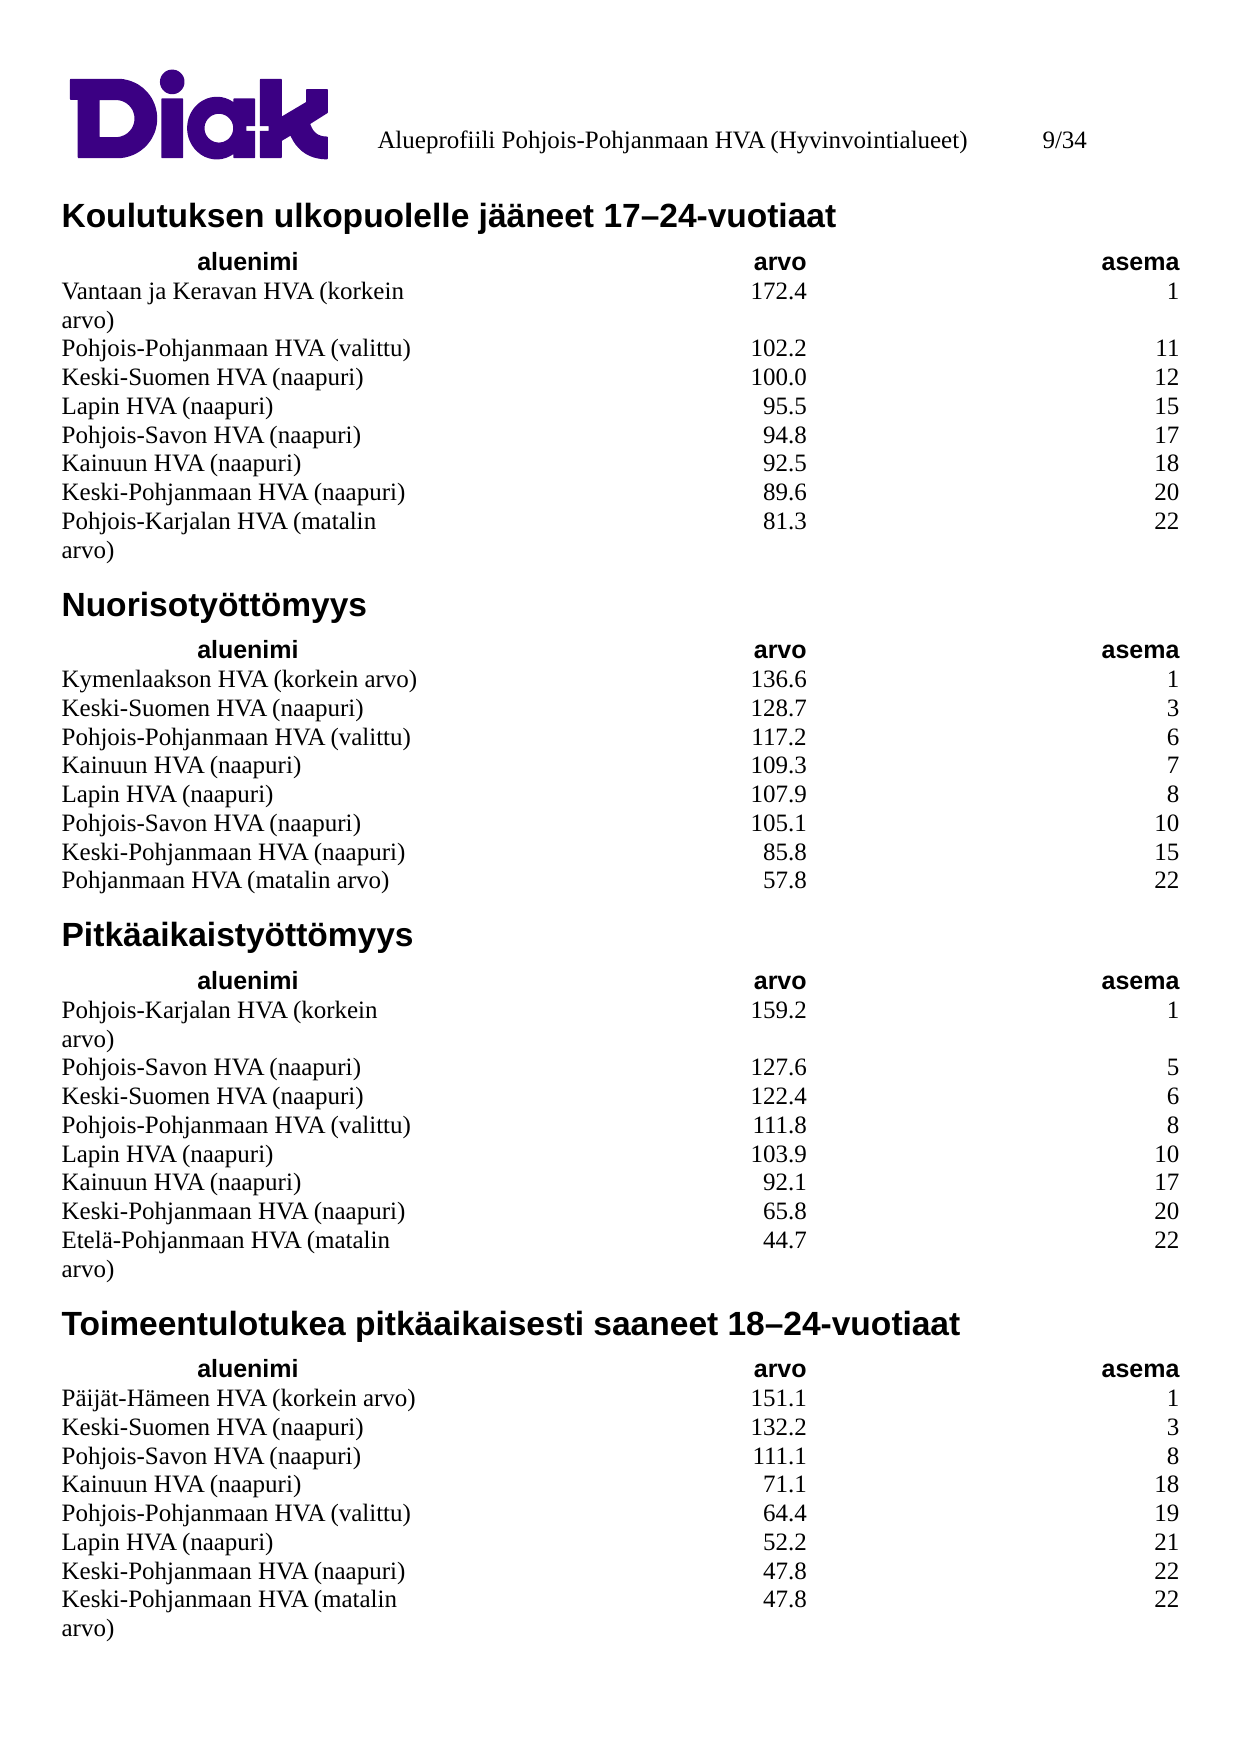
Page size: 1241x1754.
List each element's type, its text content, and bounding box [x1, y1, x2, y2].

table_header arvo [434, 1355, 806, 1383]
subtitle Koulutuksen ulkopuolelle jääneet 17–24-vuotiaat [61, 196, 1179, 235]
table_cell 8 [806, 1110, 1179, 1139]
table_cell 5 [806, 1053, 1179, 1081]
table_cell Keski-Suomen HVA (naapuri) [61, 362, 434, 391]
table_header asema [806, 636, 1179, 664]
table_cell 22 [806, 1225, 1179, 1282]
table_cell 1 [806, 664, 1179, 693]
table_cell 132.2 [434, 1412, 806, 1441]
table_cell 22 [806, 1585, 1179, 1642]
table_cell 172.4 [434, 276, 806, 333]
table_cell 18 [806, 1470, 1179, 1498]
table_cell 159.2 [434, 995, 806, 1052]
table_cell Pohjois-Savon HVA (naapuri) [61, 420, 434, 448]
table_cell Pohjois-Pohjanmaan HVA (valittu) [61, 1498, 434, 1527]
table_header arvo [434, 966, 806, 995]
table_cell 7 [806, 751, 1179, 779]
table_cell 117.2 [434, 722, 806, 751]
table_cell 12 [806, 362, 1179, 391]
table_cell 8 [806, 779, 1179, 808]
subtitle Toimeentulotukea pitkäaikaisesti saaneet 18–24-vuotiaat [61, 1303, 1179, 1342]
table_cell 19 [806, 1498, 1179, 1527]
table_cell 3 [806, 1412, 1179, 1441]
table_cell Etelä-Pohjanmaan HVA (matalin arvo) [61, 1225, 434, 1282]
table_cell Pohjois-Karjalan HVA (matalin arvo) [61, 506, 434, 563]
subtitle Pitkäaikaistyöttömyys [61, 915, 1179, 954]
table_cell 1 [806, 276, 1179, 333]
table_cell Kymenlaakson HVA (korkein arvo) [61, 664, 434, 693]
table_cell 47.8 [434, 1585, 806, 1642]
table_cell Pohjois-Pohjanmaan HVA (valittu) [61, 334, 434, 362]
table_header aluenimi [61, 247, 434, 276]
table_cell Pohjois-Savon HVA (naapuri) [61, 1053, 434, 1081]
table_header aluenimi [61, 1355, 434, 1383]
table_cell 136.6 [434, 664, 806, 693]
table_cell Kainuun HVA (naapuri) [61, 449, 434, 477]
table_cell Lapin HVA (naapuri) [61, 1139, 434, 1167]
table_cell 102.2 [434, 334, 806, 362]
table_cell 109.3 [434, 751, 806, 779]
table_cell Pohjois-Savon HVA (naapuri) [61, 808, 434, 837]
subtitle Nuorisotyöttömyys [61, 584, 1179, 623]
table_cell 107.9 [434, 779, 806, 808]
table_cell 92.1 [434, 1168, 806, 1196]
table_header aluenimi [61, 636, 434, 664]
table_cell 64.4 [434, 1498, 806, 1527]
table_cell 15 [806, 837, 1179, 866]
table_cell 71.1 [434, 1470, 806, 1498]
table_cell Lapin HVA (naapuri) [61, 779, 434, 808]
table_cell Lapin HVA (naapuri) [61, 391, 434, 420]
table_cell Pohjois-Pohjanmaan HVA (valittu) [61, 722, 434, 751]
table_cell 52.2 [434, 1527, 806, 1556]
table_header asema [806, 966, 1179, 995]
table_cell Pohjois-Karjalan HVA (korkein arvo) [61, 995, 434, 1052]
table_cell 1 [806, 995, 1179, 1052]
table_cell 22 [806, 506, 1179, 563]
table_cell 22 [806, 866, 1179, 894]
table_cell 44.7 [434, 1225, 806, 1282]
table_cell Keski-Pohjanmaan HVA (naapuri) [61, 477, 434, 506]
table_cell 6 [806, 1081, 1179, 1110]
table_cell 85.8 [434, 837, 806, 866]
table_cell Pohjois-Savon HVA (naapuri) [61, 1441, 434, 1469]
table_cell 17 [806, 1168, 1179, 1196]
table_cell 6 [806, 722, 1179, 751]
table_cell 127.6 [434, 1053, 806, 1081]
table_cell 151.1 [434, 1383, 806, 1412]
table_cell 57.8 [434, 866, 806, 894]
table_cell 11 [806, 334, 1179, 362]
table_cell 100.0 [434, 362, 806, 391]
table_cell Keski-Suomen HVA (naapuri) [61, 693, 434, 722]
table_cell Keski-Pohjanmaan HVA (naapuri) [61, 1556, 434, 1584]
table_cell 3 [806, 693, 1179, 722]
table_cell Pohjois-Pohjanmaan HVA (valittu) [61, 1110, 434, 1139]
table_cell Pohjanmaan HVA (matalin arvo) [61, 866, 434, 894]
table_cell 10 [806, 808, 1179, 837]
table_cell 94.8 [434, 420, 806, 448]
table_cell Keski-Pohjanmaan HVA (naapuri) [61, 1196, 434, 1225]
table_cell 92.5 [434, 449, 806, 477]
table_cell Keski-Pohjanmaan HVA (matalin arvo) [61, 1585, 434, 1642]
table_cell 21 [806, 1527, 1179, 1556]
table_cell Keski-Suomen HVA (naapuri) [61, 1081, 434, 1110]
table_cell 18 [806, 449, 1179, 477]
table_cell 22 [806, 1556, 1179, 1584]
table_cell 8 [806, 1441, 1179, 1469]
table_cell Kainuun HVA (naapuri) [61, 1168, 434, 1196]
table_cell 89.6 [434, 477, 806, 506]
table_header arvo [434, 247, 806, 276]
table_cell 15 [806, 391, 1179, 420]
table_cell Kainuun HVA (naapuri) [61, 751, 434, 779]
table_cell 20 [806, 477, 1179, 506]
table_header arvo [434, 636, 806, 664]
table_cell 111.8 [434, 1110, 806, 1139]
table_cell 95.5 [434, 391, 806, 420]
table_cell 128.7 [434, 693, 806, 722]
table_cell 1 [806, 1383, 1179, 1412]
table_cell 65.8 [434, 1196, 806, 1225]
table_cell 105.1 [434, 808, 806, 837]
table_cell Päijät-Hämeen HVA (korkein arvo) [61, 1383, 434, 1412]
table_cell 103.9 [434, 1139, 806, 1167]
table_cell 81.3 [434, 506, 806, 563]
table_cell 47.8 [434, 1556, 806, 1584]
table_cell 20 [806, 1196, 1179, 1225]
table_header asema [806, 247, 1179, 276]
table_cell Kainuun HVA (naapuri) [61, 1470, 434, 1498]
table_cell 122.4 [434, 1081, 806, 1110]
table_cell Keski-Pohjanmaan HVA (naapuri) [61, 837, 434, 866]
table_cell 10 [806, 1139, 1179, 1167]
table_cell 111.1 [434, 1441, 806, 1469]
table_cell Keski-Suomen HVA (naapuri) [61, 1412, 434, 1441]
table_cell Lapin HVA (naapuri) [61, 1527, 434, 1556]
table_cell Vantaan ja Keravan HVA (korkein arvo) [61, 276, 434, 333]
table_header asema [806, 1355, 1179, 1383]
table_header aluenimi [61, 966, 434, 995]
table_cell 17 [806, 420, 1179, 448]
